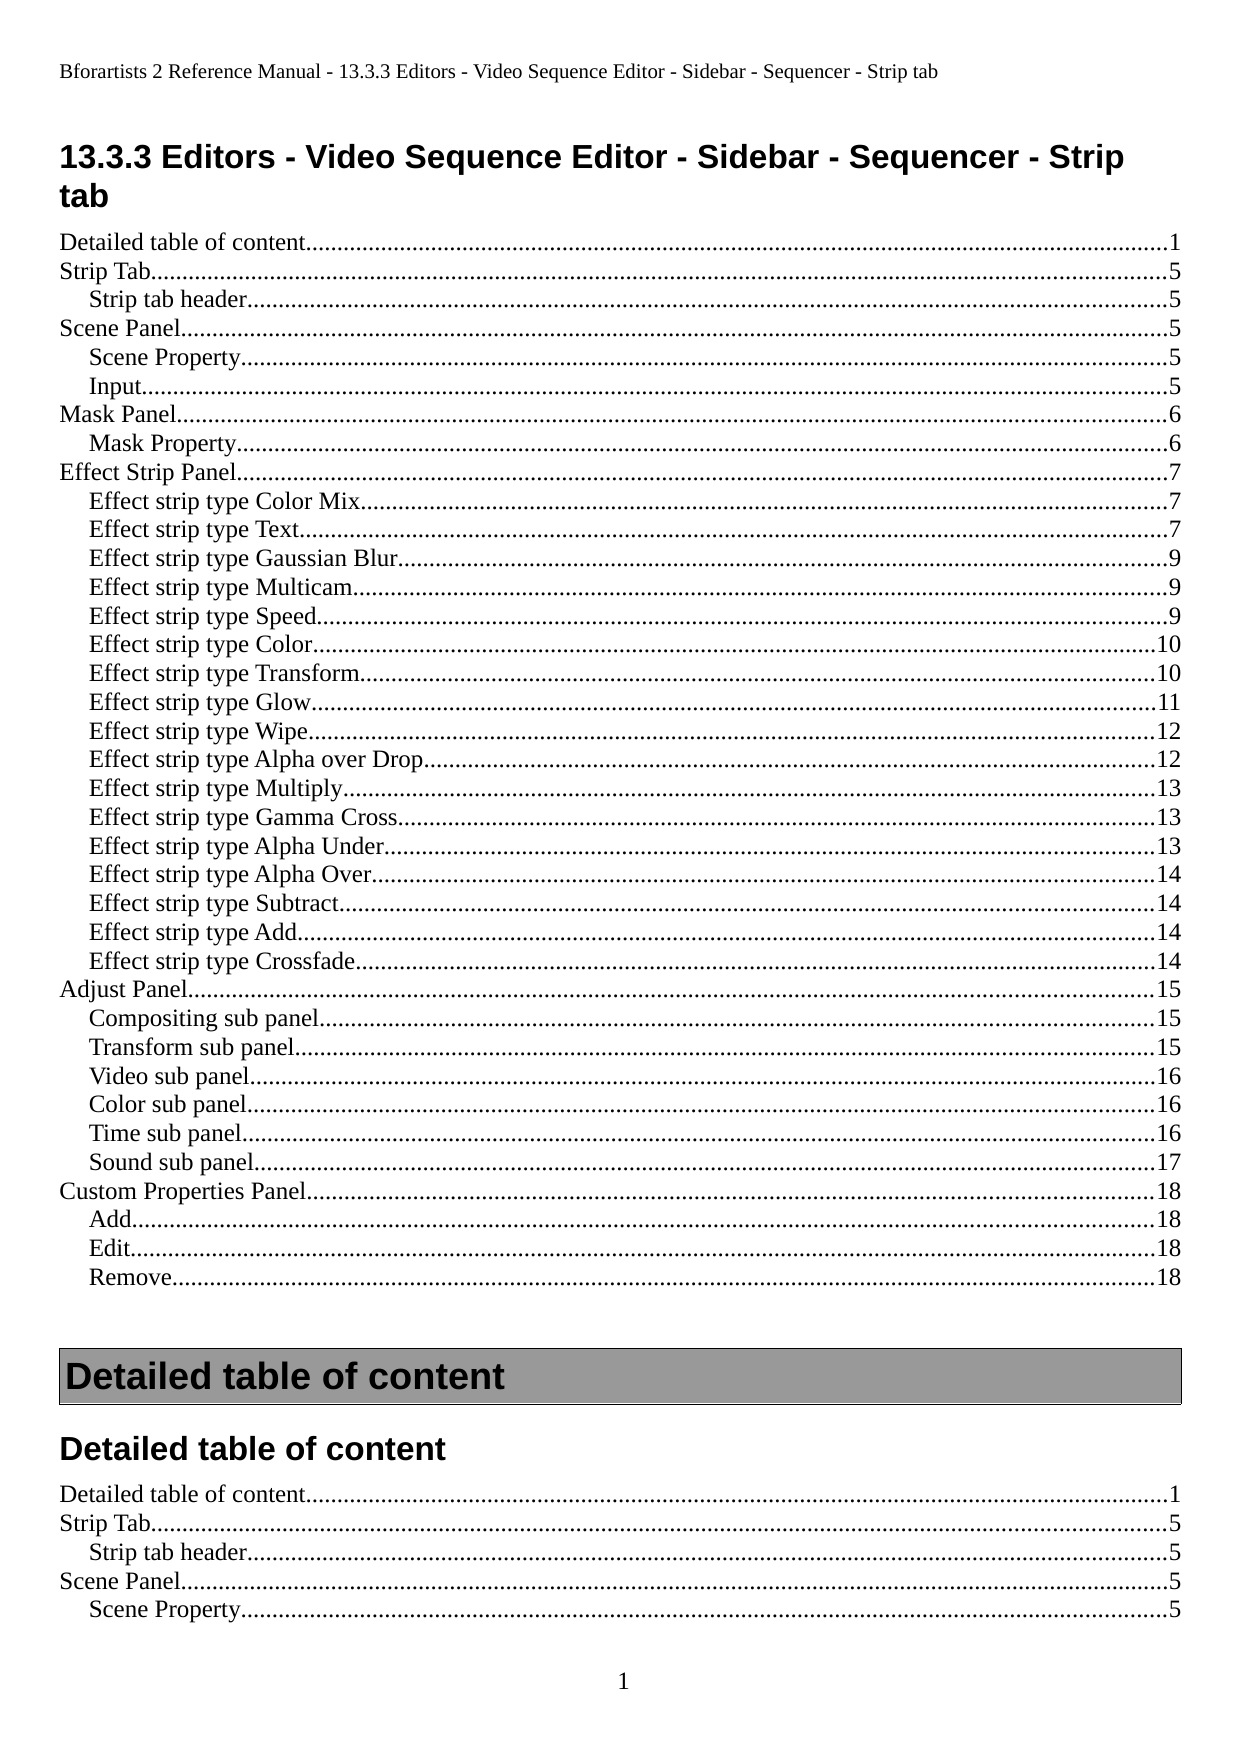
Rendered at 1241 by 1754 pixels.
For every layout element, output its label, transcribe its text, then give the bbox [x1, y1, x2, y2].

text Scene Panel 5 [59, 1566, 1181, 1594]
text Effect strip type Multicam 9 [88, 572, 1181, 601]
text Effect strip type Text 7 [88, 514, 1181, 543]
text Adjust Panel 15 [59, 974, 1181, 1003]
text Strip Tab 5 [59, 256, 1181, 284]
text Effect strip type Alpha Over 14 [88, 859, 1181, 888]
text Mask Panel 6 [59, 399, 1181, 428]
text Effect strip type Alpha over Drop 12 [88, 744, 1181, 773]
text Sound sub panel 17 [88, 1147, 1181, 1176]
text Mask Property 6 [88, 428, 1181, 457]
text Effect strip type Subtract 14 [88, 888, 1181, 917]
text Strip tab header 5 [88, 284, 1181, 313]
text Effect strip type Gaussian Blur 9 [88, 543, 1181, 572]
text Color sub panel 16 [88, 1089, 1181, 1118]
text Input 5 [88, 371, 1181, 399]
text Scene Property 5 [88, 1594, 1181, 1623]
text Detailed table of content 1 [59, 227, 1181, 256]
text Effect Strip Panel 7 [59, 457, 1181, 486]
text Strip tab header 5 [88, 1537, 1181, 1566]
text Custom Properties Panel 18 [59, 1176, 1181, 1204]
text Time sub panel 16 [88, 1118, 1181, 1147]
text Scene Property 5 [88, 342, 1181, 371]
subtitle 13.3.3 Editors - Video Sequence Editor - Sidebar - Sequencer - Strip tab [59, 138, 1181, 214]
text Effect strip type Crossfade 14 [88, 946, 1181, 974]
text Detailed table of content 1 [59, 1479, 1181, 1508]
text Remove 18 [88, 1262, 1181, 1291]
text Effect strip type Transform 10 [88, 658, 1181, 687]
text Effect strip type Add 14 [88, 917, 1181, 946]
table_header Detailed table of content [60, 1349, 1181, 1403]
subtitle Detailed table of content [59, 1428, 1181, 1467]
text Scene Panel 5 [59, 313, 1181, 342]
text Effect strip type Alpha Under 13 [88, 831, 1181, 859]
text Transform sub panel 15 [88, 1032, 1181, 1061]
text Effect strip type Glow 11 [88, 687, 1181, 716]
text Strip Tab 5 [59, 1508, 1181, 1537]
text Video sub panel 16 [88, 1061, 1181, 1089]
text Effect strip type Speed 9 [88, 601, 1181, 629]
text Effect strip type Color Mix 7 [88, 486, 1181, 514]
text Effect strip type Gamma Cross 13 [88, 802, 1181, 831]
text Effect strip type Wipe 12 [88, 716, 1181, 744]
text Edit 18 [88, 1233, 1181, 1262]
text Effect strip type Color 10 [88, 629, 1181, 658]
text Effect strip type Multiply 13 [88, 773, 1181, 802]
text Compositing sub panel 15 [88, 1003, 1181, 1032]
text Add 18 [88, 1204, 1181, 1233]
